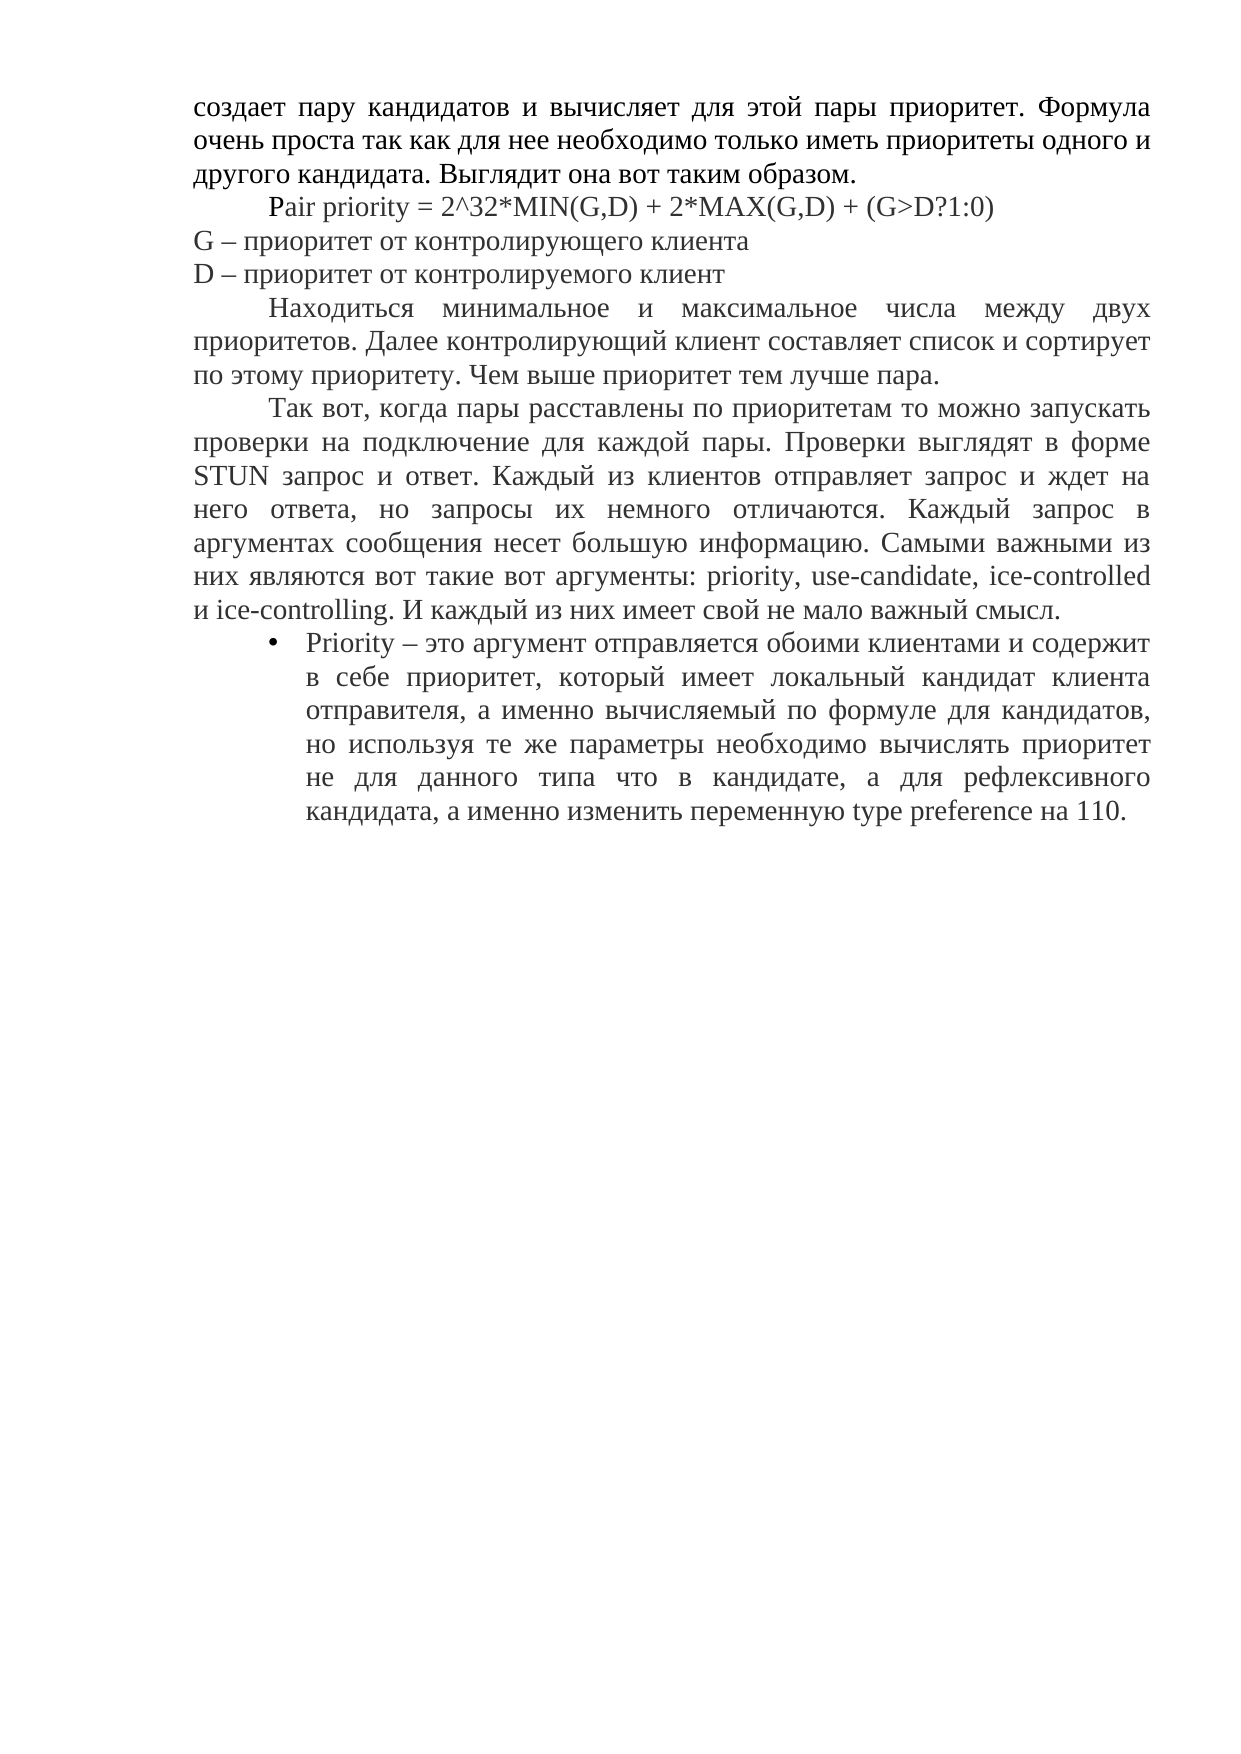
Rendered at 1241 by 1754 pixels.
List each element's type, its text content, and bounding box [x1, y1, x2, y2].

list D – приоритет от контролируемого клиент [156, 256, 1152, 290]
list Так вот, когда пары расставлены по приоритетам то можно запускать проверки на подключение для каждой пары. Проверки выглядят в форме STUN запрос и ответ. Каждый из клиентов отправляет запрос и ждет на него ответа, но запросы их немного отличаются. Каждый запрос в аргументах сообщения несет большую информацию. Самыми важными из них являются вот такие вот аргументы: priority, use-candidate, ice-controlled и ice-controlling. И каждый из них имеет свой не мало важный смысл. [156, 391, 1152, 625]
list создает пару кандидатов и вычисляет для этой пары приоритет. Формула очень проста так как для нее необходимо только иметь приоритеты одного и другого кандидата. Выглядит она вот таким образом. [156, 89, 1152, 189]
list Находиться минимальное и максимальное числа между двух приоритетов. Далее контролирующий клиент составляет список и сортирует по этому приоритету. Чем выше приоритет тем лучше пара. [156, 290, 1152, 391]
list Priority – это аргумент отправляется обоими клиентами и содержит в себе приоритет, который имеет локальный кандидат клиента отправителя, а именно вычисляемый по формуле для кандидатов, но используя те же параметры необходимо вычислять приоритет не для данного типа что в кандидате, а для рефлексивного кандидата, а именно изменить переменную type preference на 110. [268, 625, 1152, 827]
list G – приоритет от контролирующего клиента [156, 223, 1152, 256]
list Pair priority = 2^32*MIN(G,D) + 2*MAX(G,D) + (G>D?1:0) [156, 189, 1152, 223]
